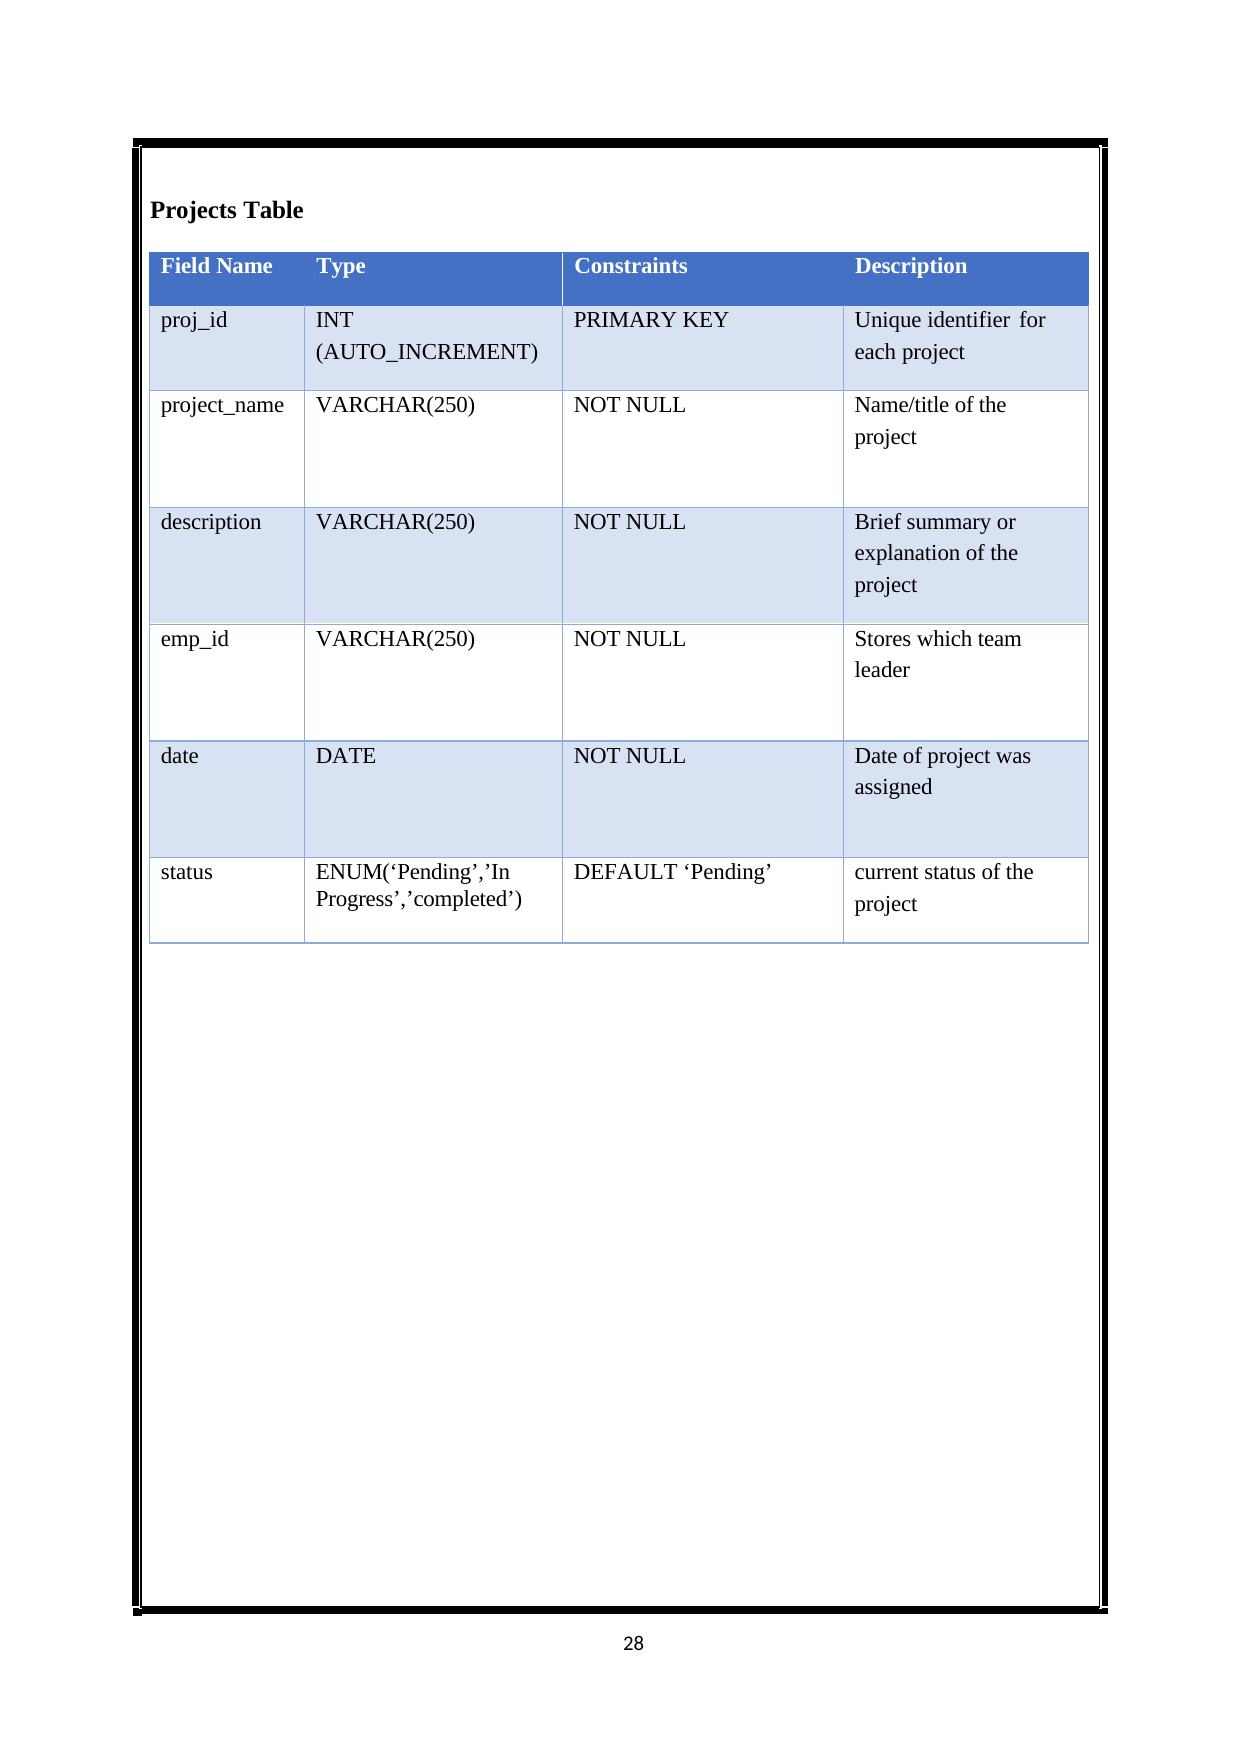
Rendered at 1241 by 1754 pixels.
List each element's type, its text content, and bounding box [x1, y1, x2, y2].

table_cell VARCHAR(250) [305, 625, 562, 740]
table_cell VARCHAR(250) [305, 508, 562, 623]
table_header Description [843, 253, 1088, 305]
table_cell NOT NULL [563, 742, 843, 857]
table_cell DATE [305, 742, 562, 857]
table_cell ENUM(‘Pending’,’In Progress’,’completed’) [305, 858, 562, 942]
table_cell project_name [150, 391, 304, 507]
table_cell DEFAULT ‘Pending’ [563, 858, 843, 942]
table_cell NOT NULL [563, 391, 843, 507]
table_cell description [150, 508, 304, 623]
table_cell Name/title of the project [844, 391, 1088, 507]
table_cell VARCHAR(250) [305, 391, 562, 507]
table_cell proj_id [150, 306, 304, 390]
table_header Field Name [150, 253, 304, 305]
table_cell current status of the project [844, 858, 1088, 942]
table_cell PRIMARY KEY [563, 306, 843, 390]
table_header Constraints [563, 253, 843, 305]
table_cell Date of project was assigned [844, 742, 1088, 857]
table_cell emp_id [150, 625, 304, 740]
table_cell NOT NULL [563, 625, 843, 740]
text Projects Table [150, 195, 1123, 223]
table_cell status [150, 858, 304, 942]
table_cell Unique identifier for each project [844, 306, 1088, 390]
table_cell Stores which team leader [844, 625, 1088, 740]
table_cell date [150, 742, 304, 857]
table_cell NOT NULL [563, 508, 843, 623]
table_header Type [304, 253, 562, 305]
table_cell Brief summary or explanation of the project [844, 508, 1088, 623]
table_cell INT (AUTO_INCREMENT) [305, 306, 562, 390]
